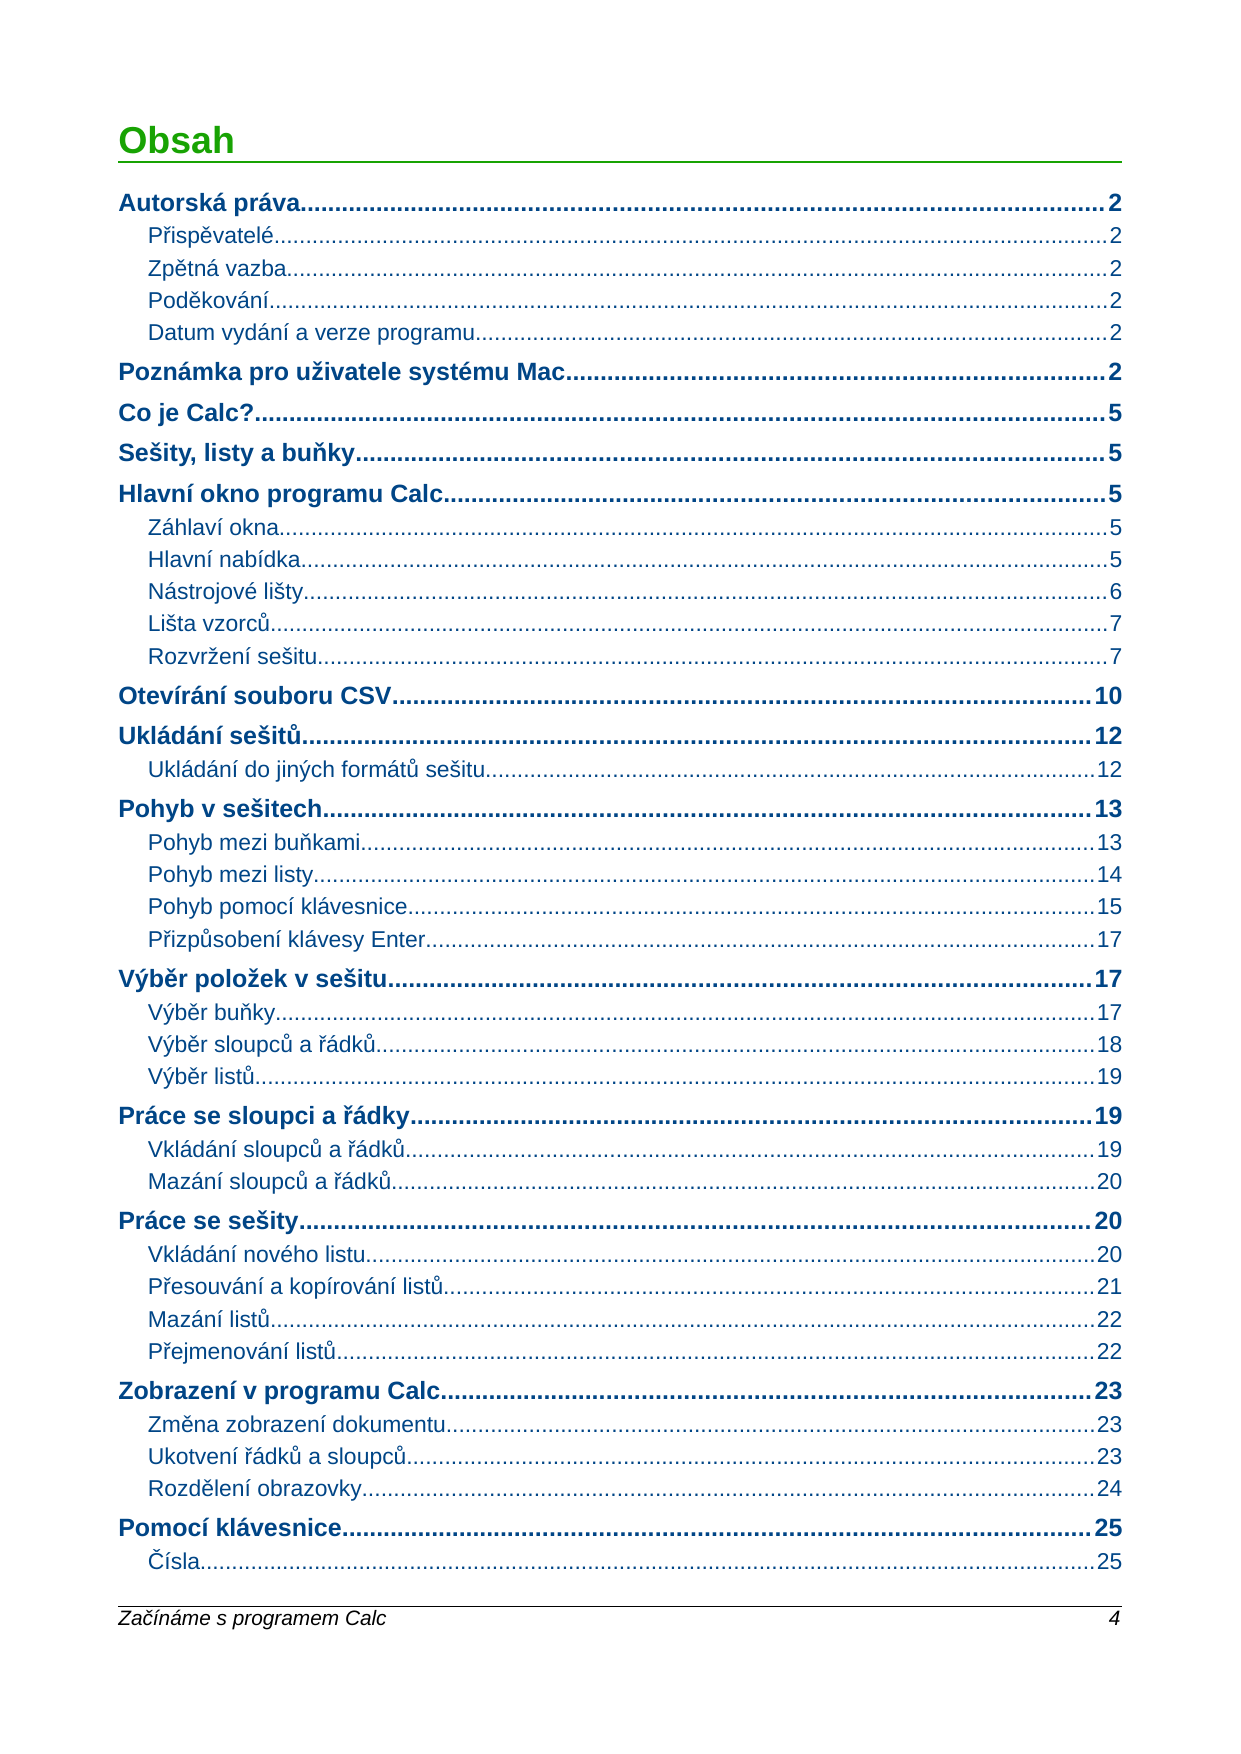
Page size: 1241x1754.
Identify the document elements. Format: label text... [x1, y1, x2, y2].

text Otevírání souboru CSV 10 [118, 681, 1122, 709]
text Poznámka pro uživatele systému Mac 2 [118, 357, 1122, 386]
text Pohyb mezi buňkami 13 [148, 829, 1122, 855]
text Co je Calc? 5 [118, 398, 1122, 426]
text Zpětná vazba 2 [148, 254, 1122, 281]
text Hlavní okno programu Calc 5 [118, 479, 1122, 507]
text Pomocí klávesnice 25 [118, 1513, 1122, 1542]
text Pohyb mezi listy 14 [148, 861, 1122, 887]
text Mazání listů 22 [148, 1306, 1122, 1332]
text Ukotvení řádků a sloupců 23 [148, 1443, 1122, 1469]
text Práce se sloupci a řádky 19 [118, 1101, 1122, 1130]
text Vkládání nového listu 20 [148, 1241, 1122, 1267]
text Rozdělení obrazovky 24 [148, 1475, 1122, 1502]
text Výběr buňky 17 [148, 998, 1122, 1025]
text Sešity, listy a buňky 5 [118, 438, 1122, 467]
text Nástrojové lišty 6 [148, 578, 1122, 604]
text Hlavní nabídka 5 [148, 546, 1122, 572]
text Lišta vzorců 7 [148, 610, 1122, 637]
text Poděkování 2 [148, 287, 1122, 313]
text Výběr sloupců a řádků 18 [148, 1031, 1122, 1057]
text Vkládání sloupců a řádků 19 [148, 1136, 1122, 1162]
text Přizpůsobení klávesy Enter 17 [148, 926, 1122, 952]
text Pohyb v sešitech 13 [118, 794, 1122, 823]
text Čísla 25 [148, 1548, 1122, 1574]
text Práce se sešity 20 [118, 1206, 1122, 1235]
text Přispěvatelé 2 [148, 222, 1122, 248]
text Přesouvání a kopírování listů 21 [148, 1273, 1122, 1299]
text Datum vydání a verze programu 2 [148, 319, 1122, 345]
text Záhlaví okna 5 [148, 513, 1122, 540]
text Změna zobrazení dokumentu 23 [148, 1411, 1122, 1437]
text Výběr listů 19 [148, 1063, 1122, 1089]
text Mazání sloupců a řádků 20 [148, 1168, 1122, 1194]
text Ukládání sešitů 12 [118, 721, 1122, 750]
text Pohyb pomocí klávesnice 15 [148, 893, 1122, 920]
text Autorská práva 2 [118, 187, 1122, 216]
text Zobrazení v programu Calc 23 [118, 1376, 1122, 1405]
text Přejmenování listů 22 [148, 1338, 1122, 1364]
text Ukládání do jiných formátů sešitu 12 [148, 756, 1122, 782]
text Výběr položek v sešitu 17 [118, 964, 1122, 992]
text Rozvržení sešitu 7 [148, 643, 1122, 669]
text Obsah [118, 118, 1122, 161]
